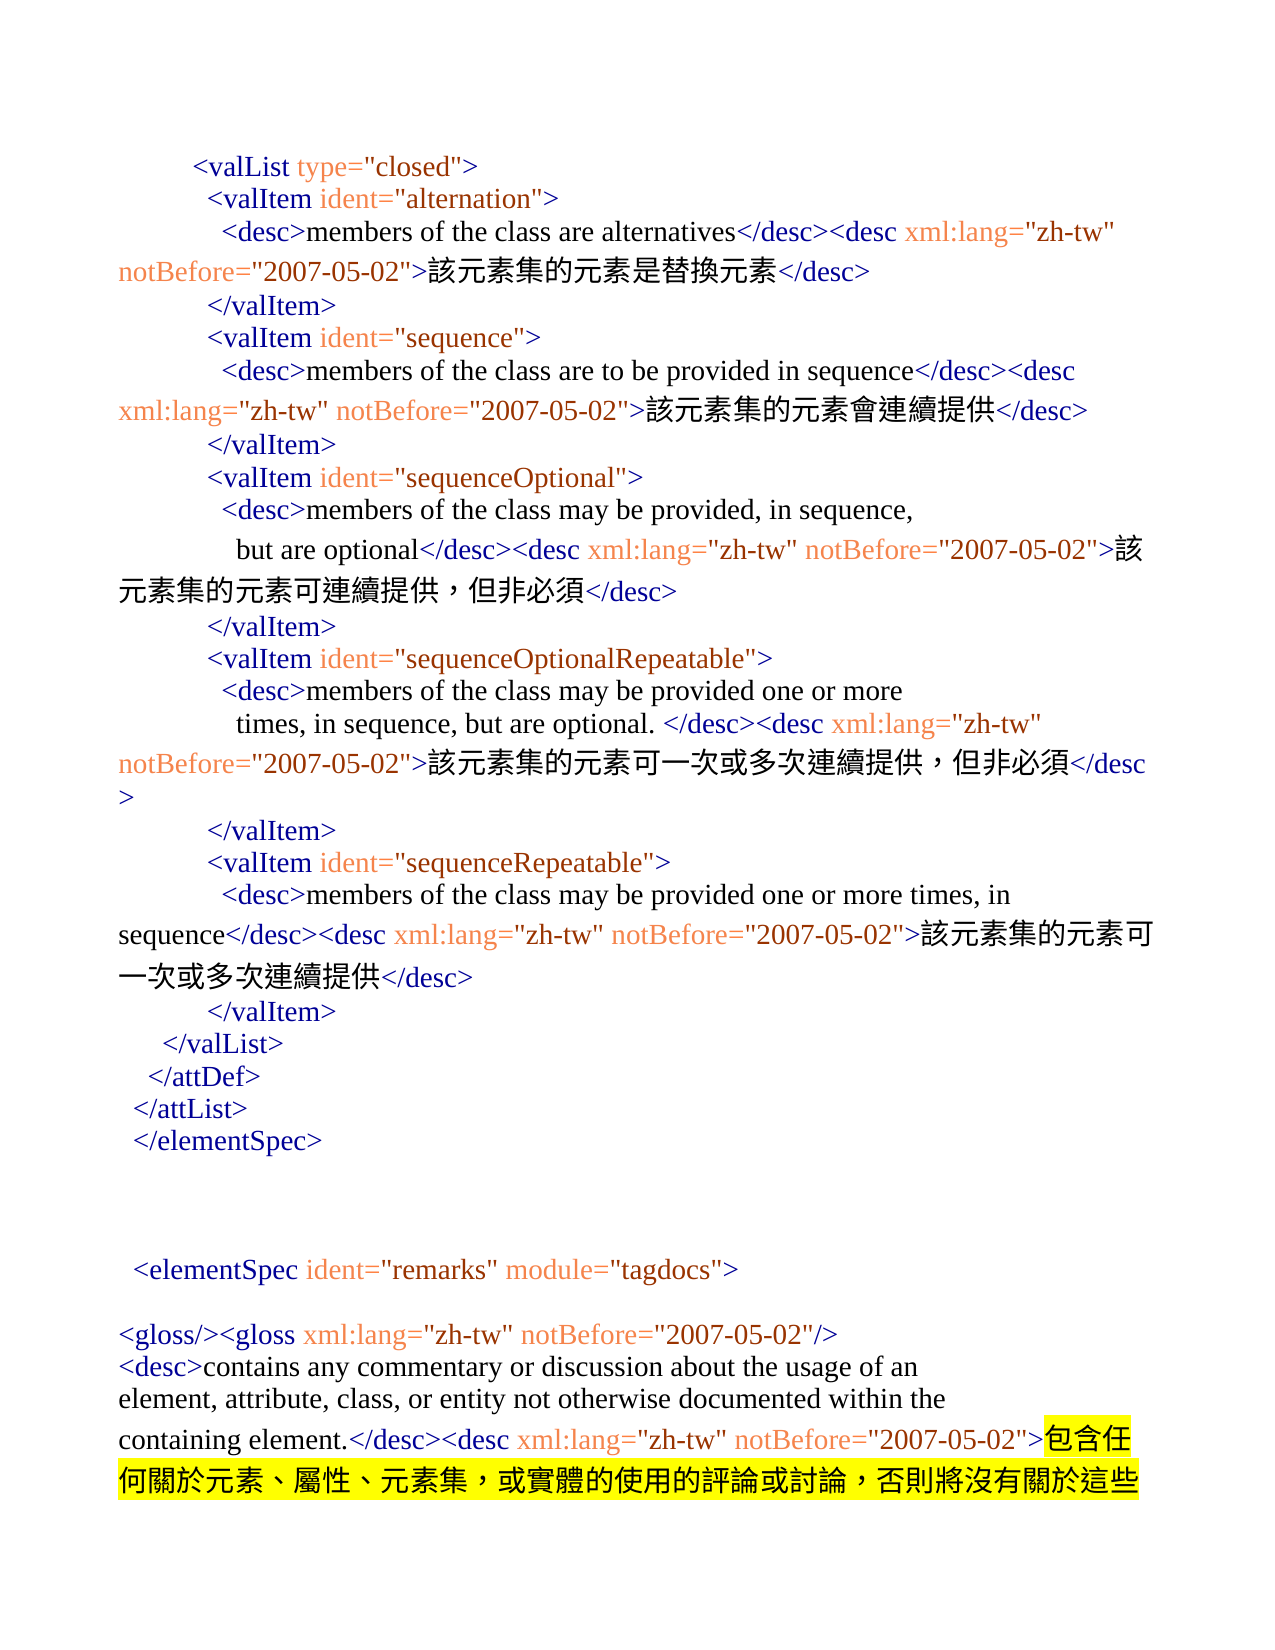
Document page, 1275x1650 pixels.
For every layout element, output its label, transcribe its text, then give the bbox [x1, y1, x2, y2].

text </valList> [118, 1028, 1157, 1060]
text but are optional</desc><desc xml:lang="zh-tw" notBefore="2007-05-02">該元素集的元素可連續提供，但非必須</desc> [118, 526, 1157, 610]
text <valItem ident="sequenceOptional"> [118, 461, 1157, 493]
text </elementSpec> [118, 1124, 1157, 1157]
text element, attribute, class, or entity not otherwise documented within the [118, 1383, 1157, 1415]
text <valList type="closed"> [118, 150, 1157, 183]
text times, in sequence, but are optional. </desc><desc xml:lang="zh-tw" notBefore="2007-05-02">該元素集的元素可一次或多次連續提供，但非必須</desc> [118, 707, 1157, 814]
text <desc>members of the class are to be provided in sequence</desc><desc xml:lang="zh-tw" notBefore="2007-05-02">該元素集的元素會連續提供</desc> [118, 354, 1157, 429]
text </valItem> [118, 814, 1157, 846]
text <valItem ident="sequenceRepeatable"> [118, 846, 1157, 878]
text <desc>members of the class may be provided, in sequence, [118, 493, 1157, 526]
text <desc>members of the class may be provided one or more [118, 675, 1157, 707]
text </valItem> [118, 429, 1157, 461]
text </valItem> [118, 289, 1157, 322]
text <valItem ident="sequence"> [118, 322, 1157, 354]
text </valItem> [118, 610, 1157, 642]
text containing element.</desc><desc xml:lang="zh-tw" notBefore="2007-05-02">包含任何關於元素、屬性、元素集，或實體的使用的評論或討論，否則將沒有關於這些 [118, 1415, 1157, 1500]
text <elementSpec ident="remarks" module="tagdocs"> [118, 1254, 1157, 1286]
text <valItem ident="sequenceOptionalRepeatable"> [118, 642, 1157, 675]
text <desc>members of the class are alternatives</desc><desc xml:lang="zh-tw" notBefore="2007-05-02">該元素集的元素是替換元素</desc> [118, 215, 1157, 289]
text <gloss/><gloss xml:lang="zh-tw" notBefore="2007-05-02"/> [118, 1318, 1157, 1351]
text </attDef> [118, 1060, 1157, 1092]
text <desc>members of the class may be provided one or more times, in sequence</desc><desc xml:lang="zh-tw" notBefore="2007-05-02">該元素集的元素可一次或多次連續提供</desc> [118, 878, 1157, 995]
text <desc>contains any commentary or discussion about the usage of an [118, 1351, 1157, 1383]
text </attList> [118, 1092, 1157, 1124]
text </valItem> [118, 995, 1157, 1028]
text <valItem ident="alternation"> [118, 183, 1157, 215]
